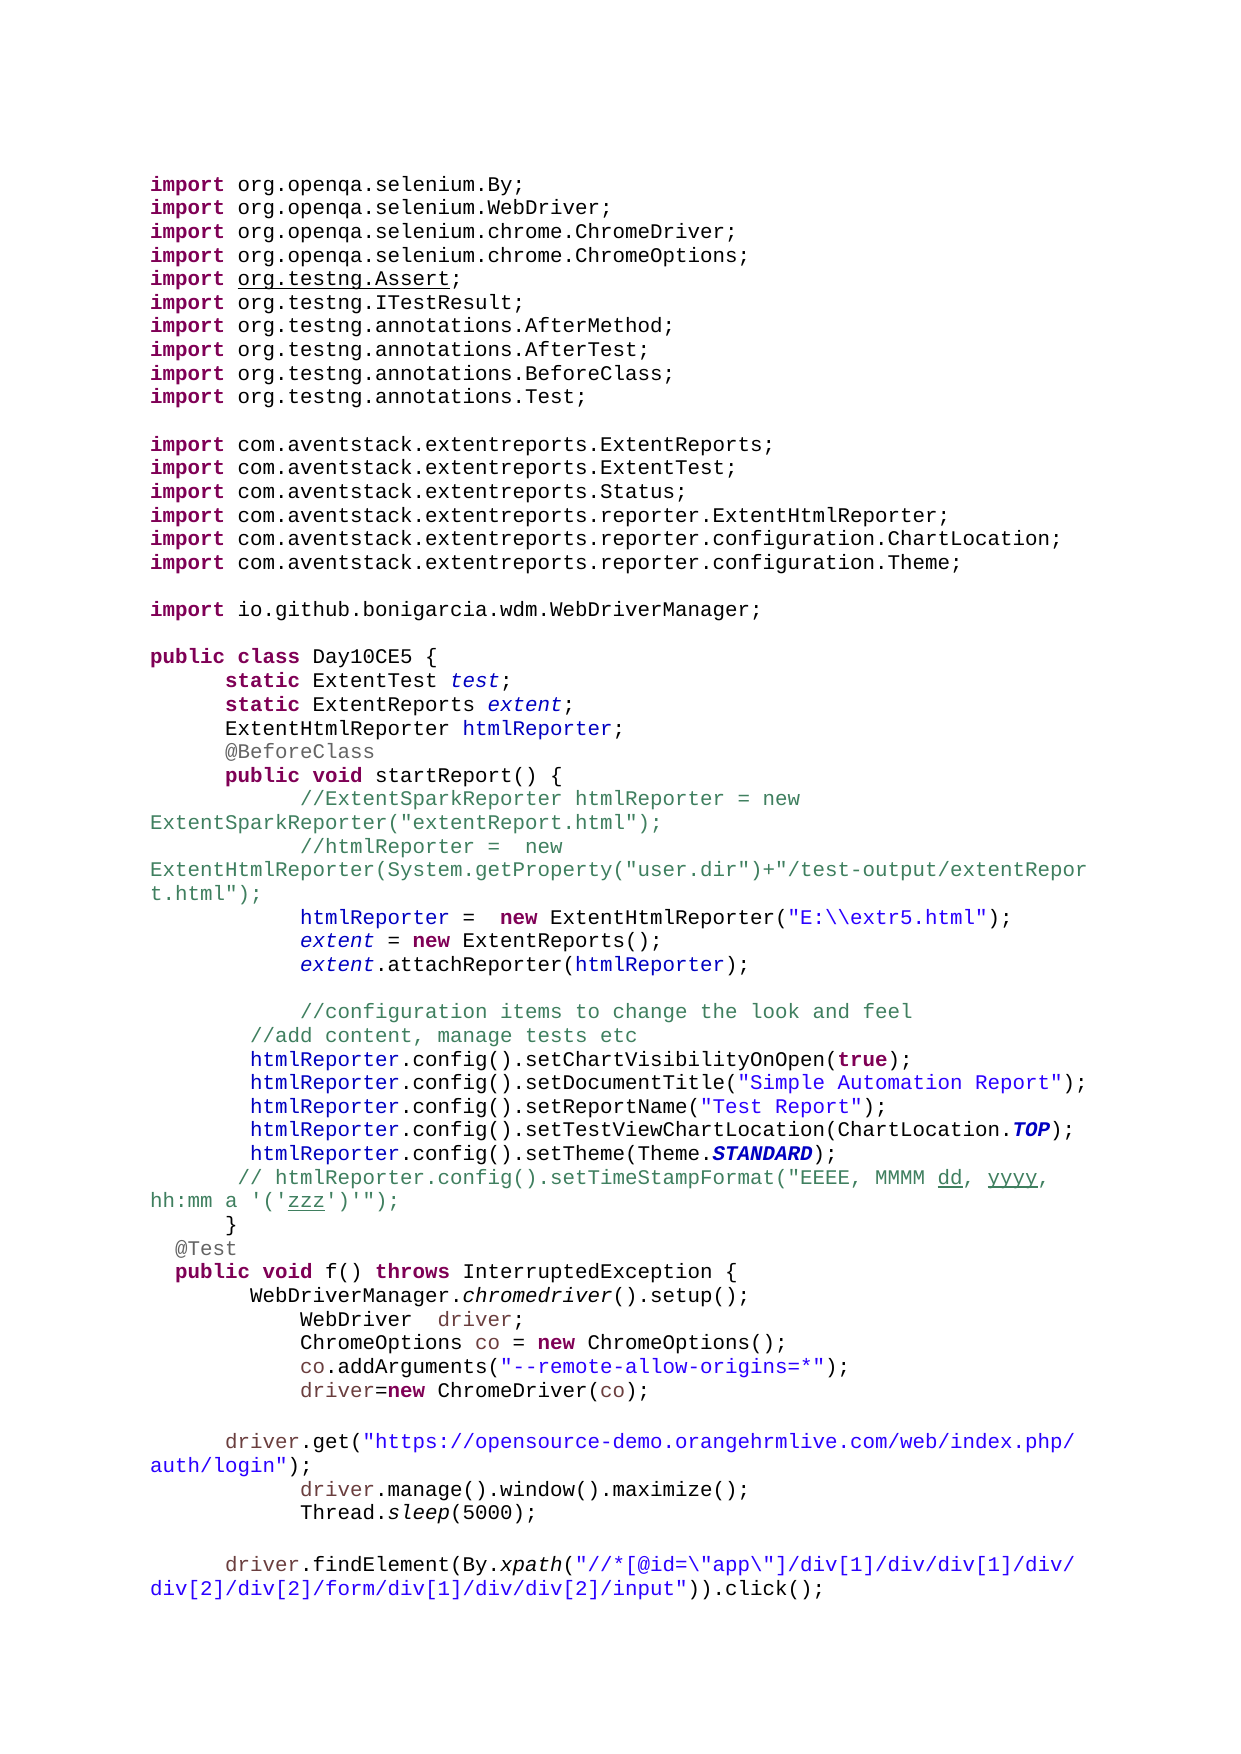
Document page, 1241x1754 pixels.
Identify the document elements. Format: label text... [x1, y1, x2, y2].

text import com.aventstack.extentreports.reporter.ExtentHtmlReporter; [150, 505, 1090, 528]
text driver.findElement(By.xpath("//*[@id=\"app\"]/div[1]/div/div[1]/div/div[2]/div[2]/form/div[1]/div/div[2]/input")).click(); [150, 1526, 1090, 1601]
text import org.testng.annotations.BeforeClass; [150, 363, 1090, 386]
text import com.aventstack.extentreports.ExtentReports; [150, 434, 1090, 457]
text Thread.sleep(5000); [150, 1502, 1090, 1526]
text driver=new ChromeDriver(co); [150, 1379, 1090, 1403]
text public void startReport() { [150, 765, 1090, 788]
text htmlReporter.config().setChartVisibilityOnOpen(true); [150, 1048, 1090, 1072]
text @Test [150, 1238, 1090, 1261]
text static ExtentReports extent; [150, 694, 1090, 717]
text import com.aventstack.extentreports.ExtentTest; [150, 457, 1090, 481]
text @BeforeClass [150, 741, 1090, 765]
text //configuration items to change the look and feel [150, 1001, 1090, 1025]
text //ExtentSparkReporter htmlReporter = new ExtentSparkReporter("extentReport.html"); [150, 788, 1090, 836]
text co.addArguments("--remote-allow-origins=*"); [150, 1356, 1090, 1379]
text htmlReporter.config().setTestViewChartLocation(ChartLocation.TOP); [150, 1119, 1090, 1143]
text ExtentHtmlReporter htmlReporter; [150, 717, 1090, 741]
text import org.openqa.selenium.WebDriver; [150, 197, 1090, 221]
text ChromeOptions co = new ChromeOptions(); [150, 1332, 1090, 1356]
text import org.testng.ITestResult; [150, 292, 1090, 316]
text import org.testng.annotations.Test; [150, 386, 1090, 410]
text //htmlReporter = new ExtentHtmlReporter(System.getProperty("user.dir")+"/test-output/extentReport.html"); [150, 836, 1090, 907]
text WebDriverManager.chromedriver().setup(); [150, 1285, 1090, 1309]
text // htmlReporter.config().setTimeStampFormat("EEEE, MMMM dd, yyyy, hh:mm a '('zzz')'"); [150, 1167, 1090, 1214]
text import org.openqa.selenium.chrome.ChromeOptions; [150, 244, 1090, 268]
text htmlReporter.config().setTheme(Theme.STANDARD); [150, 1143, 1090, 1167]
text driver.get("https://opensource-demo.orangehrmlive.com/web/index.php/auth/login"); [150, 1403, 1090, 1478]
text htmlReporter = new ExtentHtmlReporter("E:\\extr5.html"); [150, 907, 1090, 930]
text public class Day10CE5 { [150, 647, 1090, 670]
text //add content, manage tests etc [150, 1025, 1090, 1048]
text import com.aventstack.extentreports.reporter.configuration.ChartLocation; [150, 528, 1090, 552]
text import com.aventstack.extentreports.reporter.configuration.Theme; [150, 552, 1090, 576]
text import org.openqa.selenium.By; [150, 174, 1090, 197]
text WebDriver driver; [150, 1309, 1090, 1332]
text extent.attachReporter(htmlReporter); [150, 954, 1090, 978]
text public void f() throws InterruptedException { [150, 1261, 1090, 1285]
text htmlReporter.config().setReportName("Test Report"); [150, 1096, 1090, 1119]
text import org.testng.annotations.AfterTest; [150, 339, 1090, 363]
text extent = new ExtentReports(); [150, 930, 1090, 954]
text static ExtentTest test; [150, 670, 1090, 694]
text import com.aventstack.extentreports.Status; [150, 481, 1090, 505]
text } [150, 1214, 1090, 1238]
text import org.testng.annotations.AfterMethod; [150, 316, 1090, 339]
text import org.openqa.selenium.chrome.ChromeDriver; [150, 221, 1090, 244]
text import io.github.bonigarcia.wdm.WebDriverManager; [150, 599, 1090, 623]
text htmlReporter.config().setDocumentTitle("Simple Automation Report"); [150, 1072, 1090, 1096]
text import org.testng.Assert; [150, 268, 1090, 292]
text driver.manage().window().maximize(); [150, 1478, 1090, 1502]
